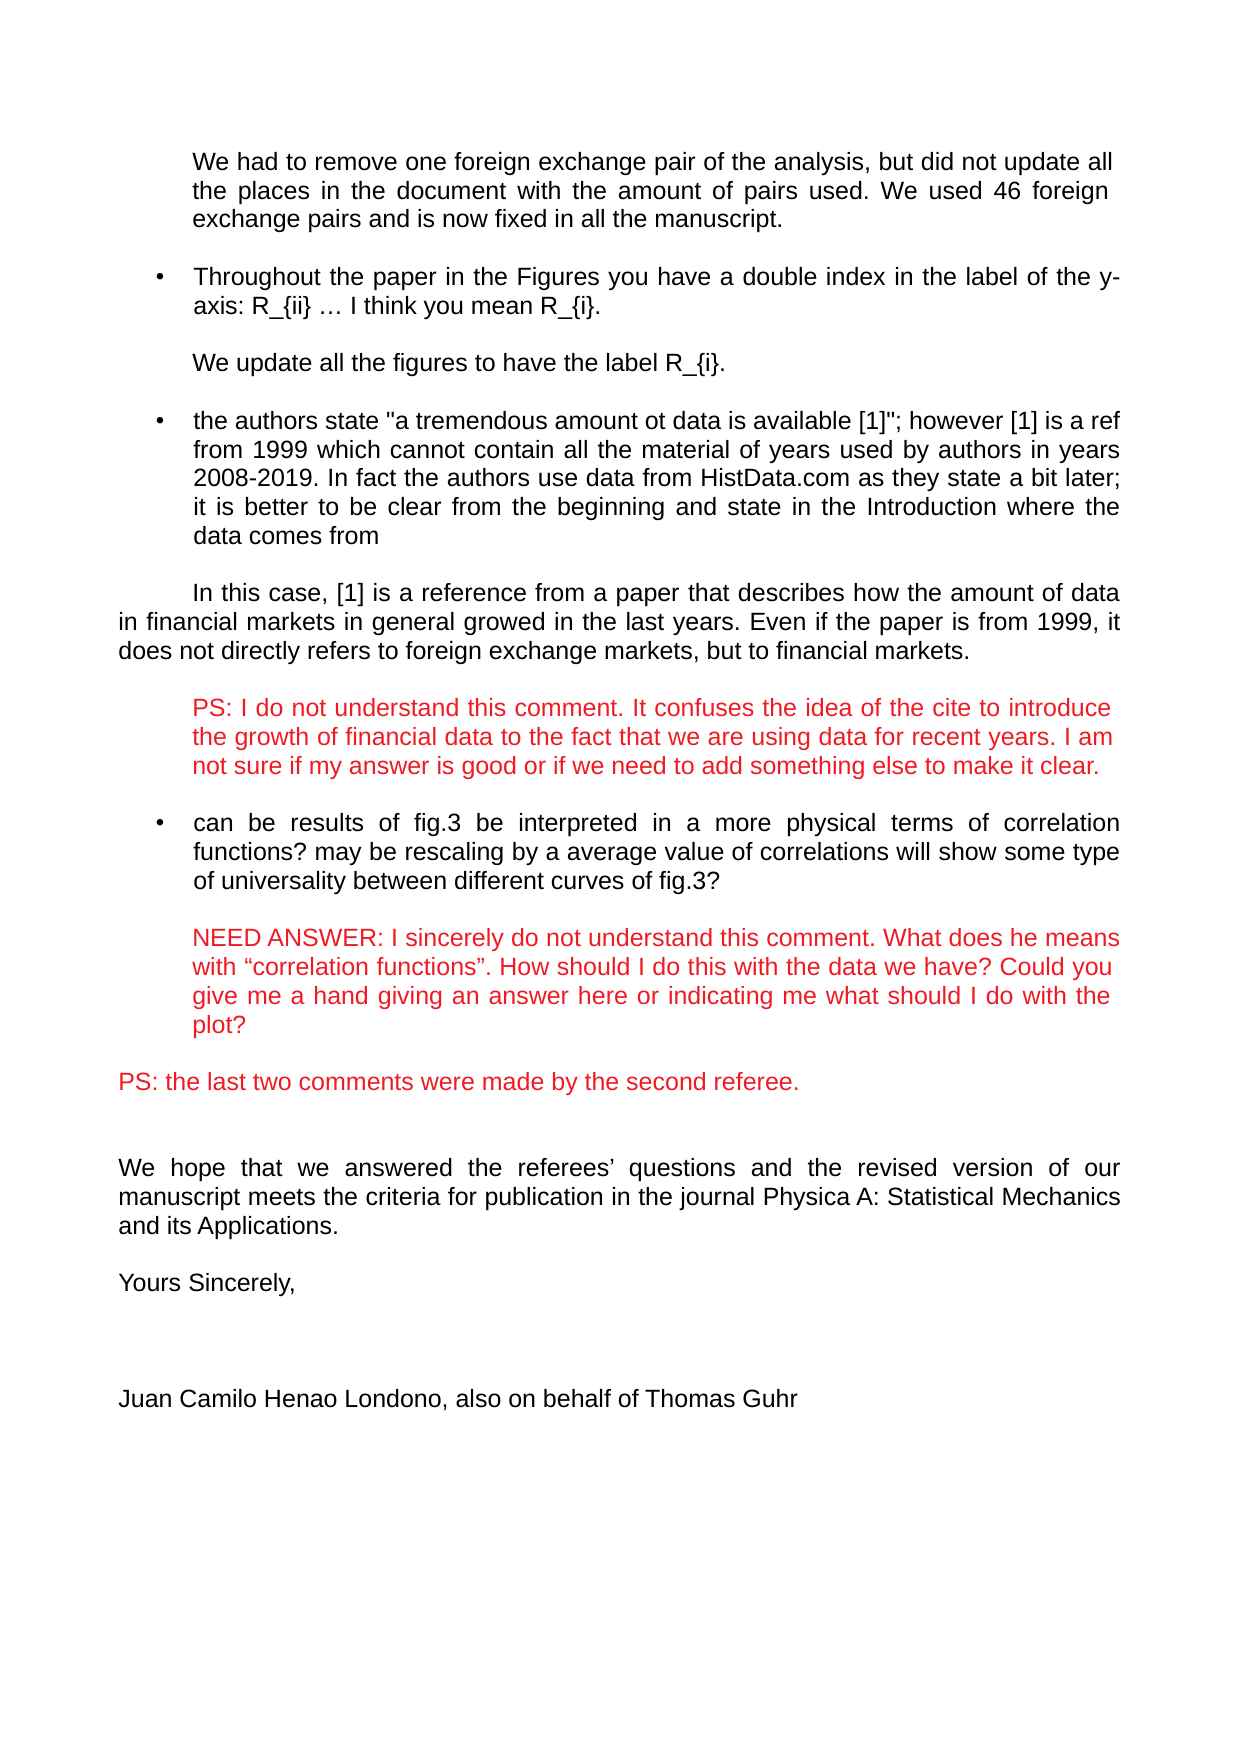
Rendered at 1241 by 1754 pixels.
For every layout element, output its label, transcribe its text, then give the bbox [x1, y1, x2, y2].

text NEED ANSWER: I sincerely do not understand this comment. What does he means with “correlation functions”. How should I do this with the data we have? Could you give me a hand giving an answer here or indicating me what should I do with the plot? [118, 923, 1122, 1038]
text Juan Camilo Henao Londono, also on behalf of Thomas Guhr [118, 1384, 1122, 1413]
text We hope that we answered the referees’ questions and the revised version of our manuscript meets the criteria for publication in the journal Physica A: Statistical Mechanics and its Applications. [118, 1153, 1122, 1240]
text We update all the figures to have the label R_{i}. [118, 348, 1122, 377]
list can be results of fig.3 be interpreted in a more physical terms of correlation functions? may be rescaling by a average value of correlations will show some type of universality between different curves of fig.3? [156, 808, 1122, 895]
text PS: I do not understand this comment. It confuses the idea of the cite to introduce the growth of financial data to the fact that we are using data for recent years. I am not sure if my answer is good or if we need to add something else to make it clear. [118, 693, 1122, 779]
text PS: the last two comments were made by the second referee. [118, 1067, 1122, 1096]
text In this case, [1] is a reference from a paper that describes how the amount of data in financial markets in general growed in the last years. Even if the paper is from 1999, it does not directly refers to foreign exchange markets, but to financial markets. [118, 578, 1122, 664]
text We had to remove one foreign exchange pair of the analysis, but did not update all the places in the document with the amount of pairs used. We used 46 foreign exchange pairs and is now fixed in all the manuscript. [118, 147, 1122, 233]
text Yours Sincerely, [118, 1268, 1122, 1297]
list the authors state "a tremendous amount ot data is available [1]"; however [1] is a ref from 1999 which cannot contain all the material of years used by authors in years 2008-2019. In fact the authors use data from HistData.com as they state a bit later; it is better to be clear from the beginning and state in the Introduction where the data comes from [156, 406, 1122, 549]
list Throughout the paper in the Figures you have a double index in the label of the y-axis: R_{ii} … I think you mean R_{i}. [156, 262, 1122, 319]
